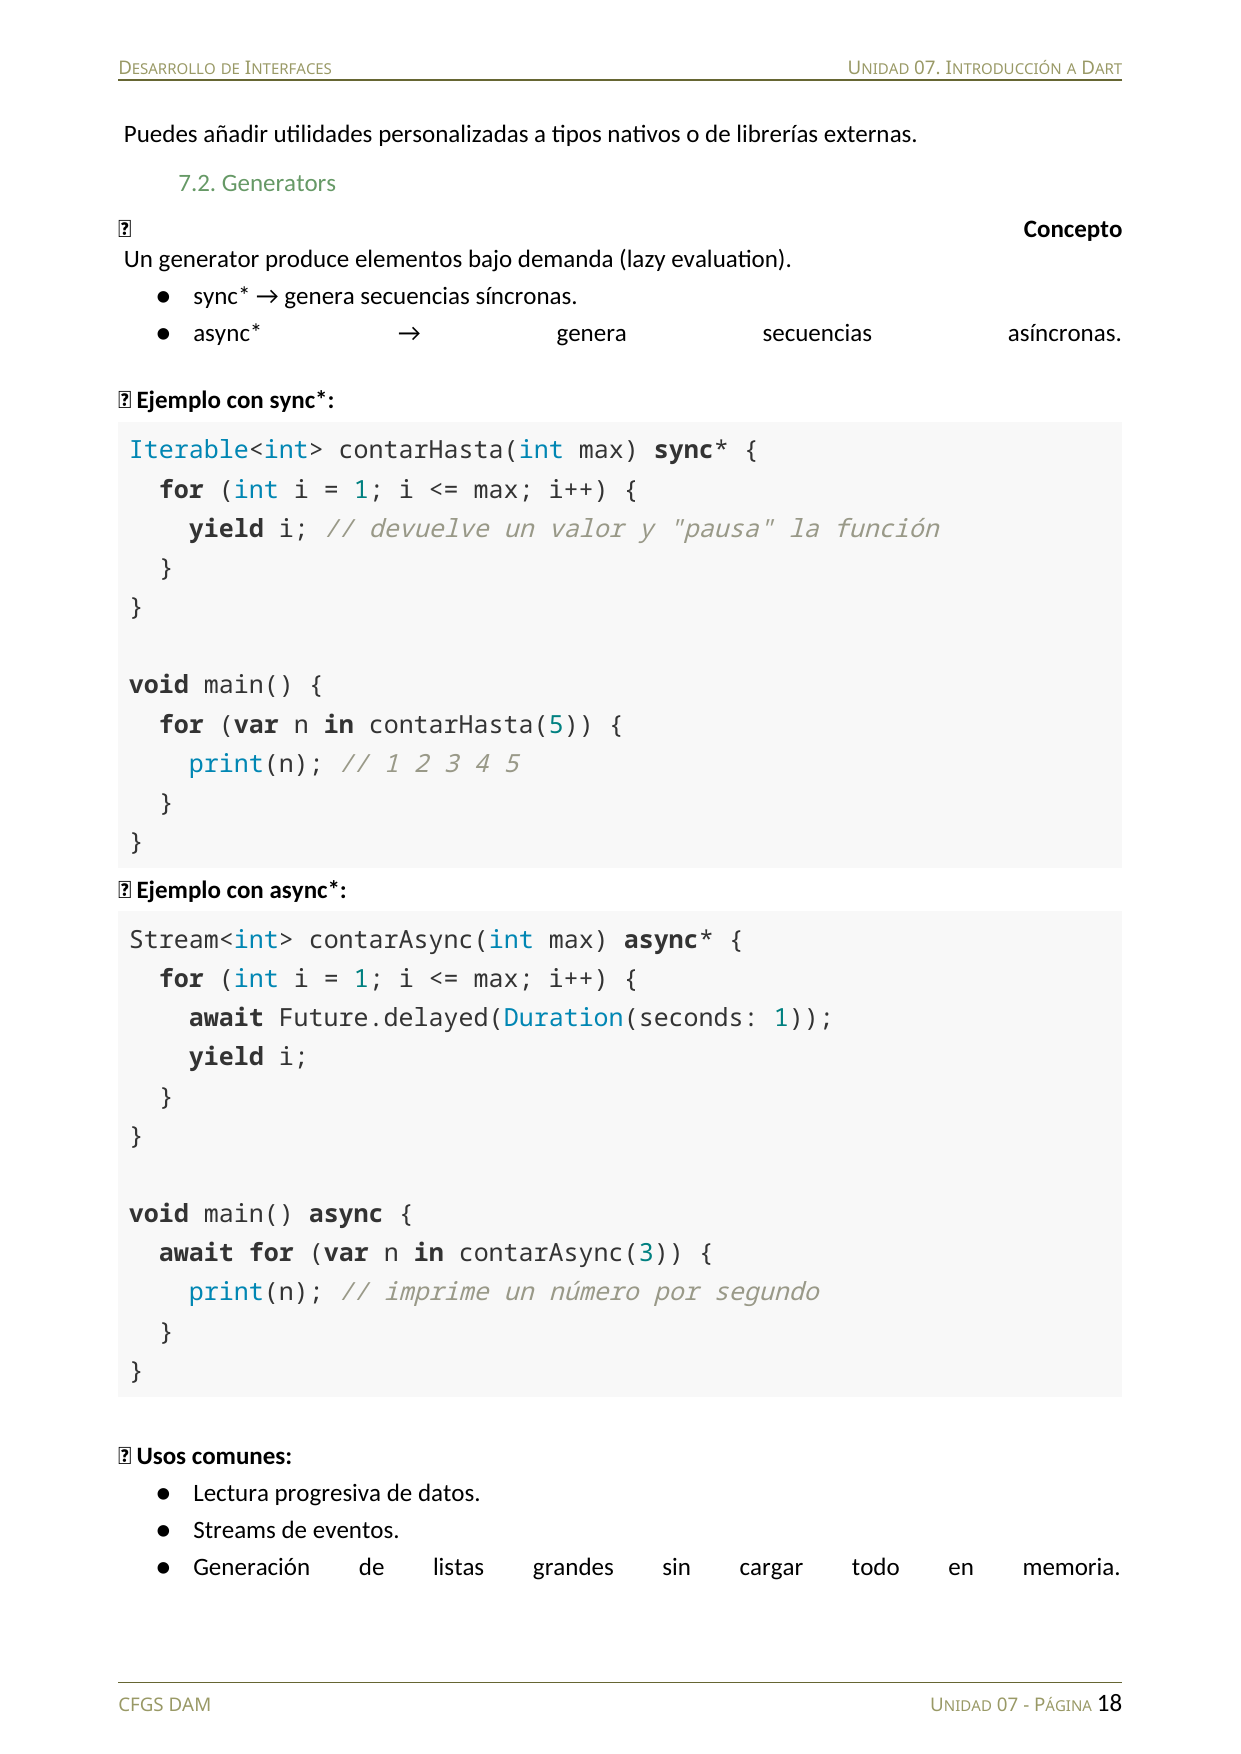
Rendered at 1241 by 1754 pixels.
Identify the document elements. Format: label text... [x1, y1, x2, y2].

subtitle 7.2. Generators [178, 167, 1122, 198]
table_header Stream<int> contarAsync(int max) async* { for (int i = 1; i <= max; i++) { await Future.delayed(Duration(seconds: 1)); yield i; } } void main() async { await for (var n in contarAsync(3)) { print(n); // imprime un número por segundo } } [118, 911, 1122, 1397]
list sync* → genera secuencias síncronas. [156, 280, 1122, 311]
list async* → genera secuencias asíncronas. [156, 317, 1122, 378]
text 💬 Usos comunes: [118, 1440, 1122, 1470]
text 📌 Ejemplo con async*: [118, 874, 1122, 905]
list Streams de eventos. [156, 1514, 1122, 1544]
text 📌 Ejemplo con sync*: [118, 385, 1122, 415]
text Puedes añadir utilidades personalizadas a tipos nativos o de librerías externas. [118, 118, 1122, 148]
text 🔷 Concepto Un generator produce elementos bajo demanda (lazy evaluation). [118, 213, 1122, 274]
table_header Iterable<int> contarHasta(int max) sync* { for (int i = 1; i <= max; i++) { yield i; // devuelve un valor y "pausa" la función } } void main() { for (var n in contarHasta(5)) { print(n); // 1 2 3 4 5 } } [118, 422, 1122, 868]
list Lectura progresiva de datos. [156, 1477, 1122, 1507]
list Generación de listas grandes sin cargar todo en memoria. [156, 1551, 1122, 1612]
